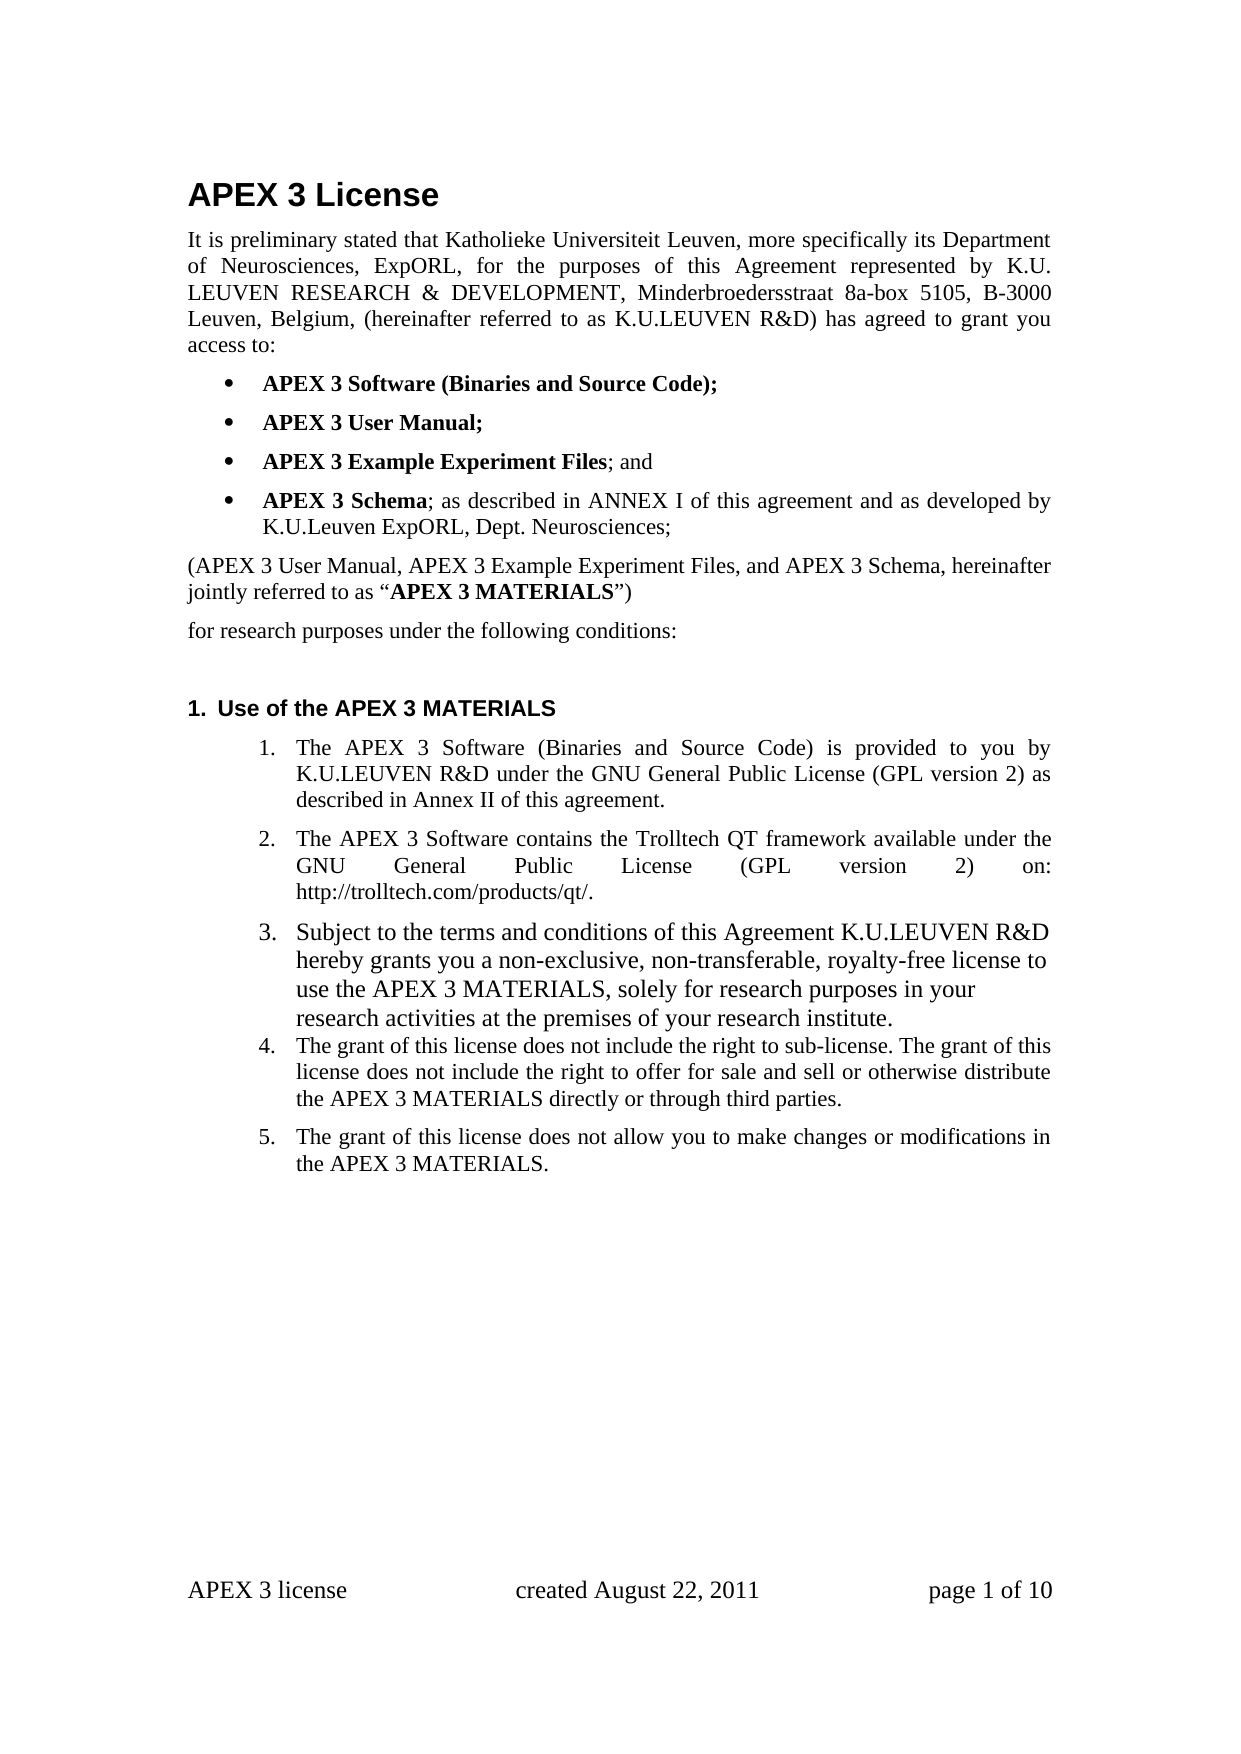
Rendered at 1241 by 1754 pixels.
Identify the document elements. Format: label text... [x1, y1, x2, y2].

list The APEX 3 Software (Binaries and Source Code) is provided to you by K.U.LEUVEN R&D under the GNU General Public License (GPL version 2) as described in Annex II of this agreement. [258, 734, 1053, 813]
text It is preliminary stated that Katholieke Universiteit Leuven, more specifically its Department of Neurosciences, ExpORL, for the purposes of this Agreement represented by K.U. LEUVEN RESEARCH & DEVELOPMENT, Minderbroedersstraat 8a-box 5105, B-3000 Leuven, Belgium, (hereinafter referred to as K.U.LEUVEN R&D) has agreed to grant you access to: [187, 226, 1053, 358]
list The grant of this license does not include the right to sub-license. The grant of this license does not include the right to offer for sale and sell or otherwise distribute the APEX 3 MATERIALS directly or through third parties. [258, 1032, 1053, 1111]
text for research purposes under the following conditions: [187, 617, 1053, 643]
list APEX 3 User Manual; [225, 409, 1053, 435]
subtitle Use of the APEX 3 MATERIALS [187, 695, 1053, 721]
list The grant of this license does not allow you to make changes or modifications in the APEX 3 MATERIALS. [258, 1123, 1053, 1176]
text (APEX 3 User Manual, APEX 3 Example Experiment Files, and APEX 3 Schema, hereinafter jointly referred to as “APEX 3 MATERIALS”) [187, 552, 1053, 605]
list The APEX 3 Software contains the Trolltech QT framework available under the GNU General Public License (GPL version 2) on: http://trolltech.com/products/qt/. [258, 825, 1053, 904]
list APEX 3 Schema; as described in ANNEX I of this agreement and as developed by K.U.Leuven ExpORL, Dept. Neurosciences; [225, 487, 1053, 539]
subtitle APEX 3 License [187, 175, 1053, 213]
list APEX 3 Example Experiment Files; and [225, 448, 1053, 474]
list Subject to the terms and conditions of this Agreement K.U.LEUVEN R&D hereby grants you a non-exclusive, non-transferable, royalty-free license to use the APEX 3 MATERIALS, solely for research purposes in your research activities at the premises of your research institute. [258, 917, 1053, 1032]
list APEX 3 Software (Binaries and Source Code); [225, 370, 1053, 397]
